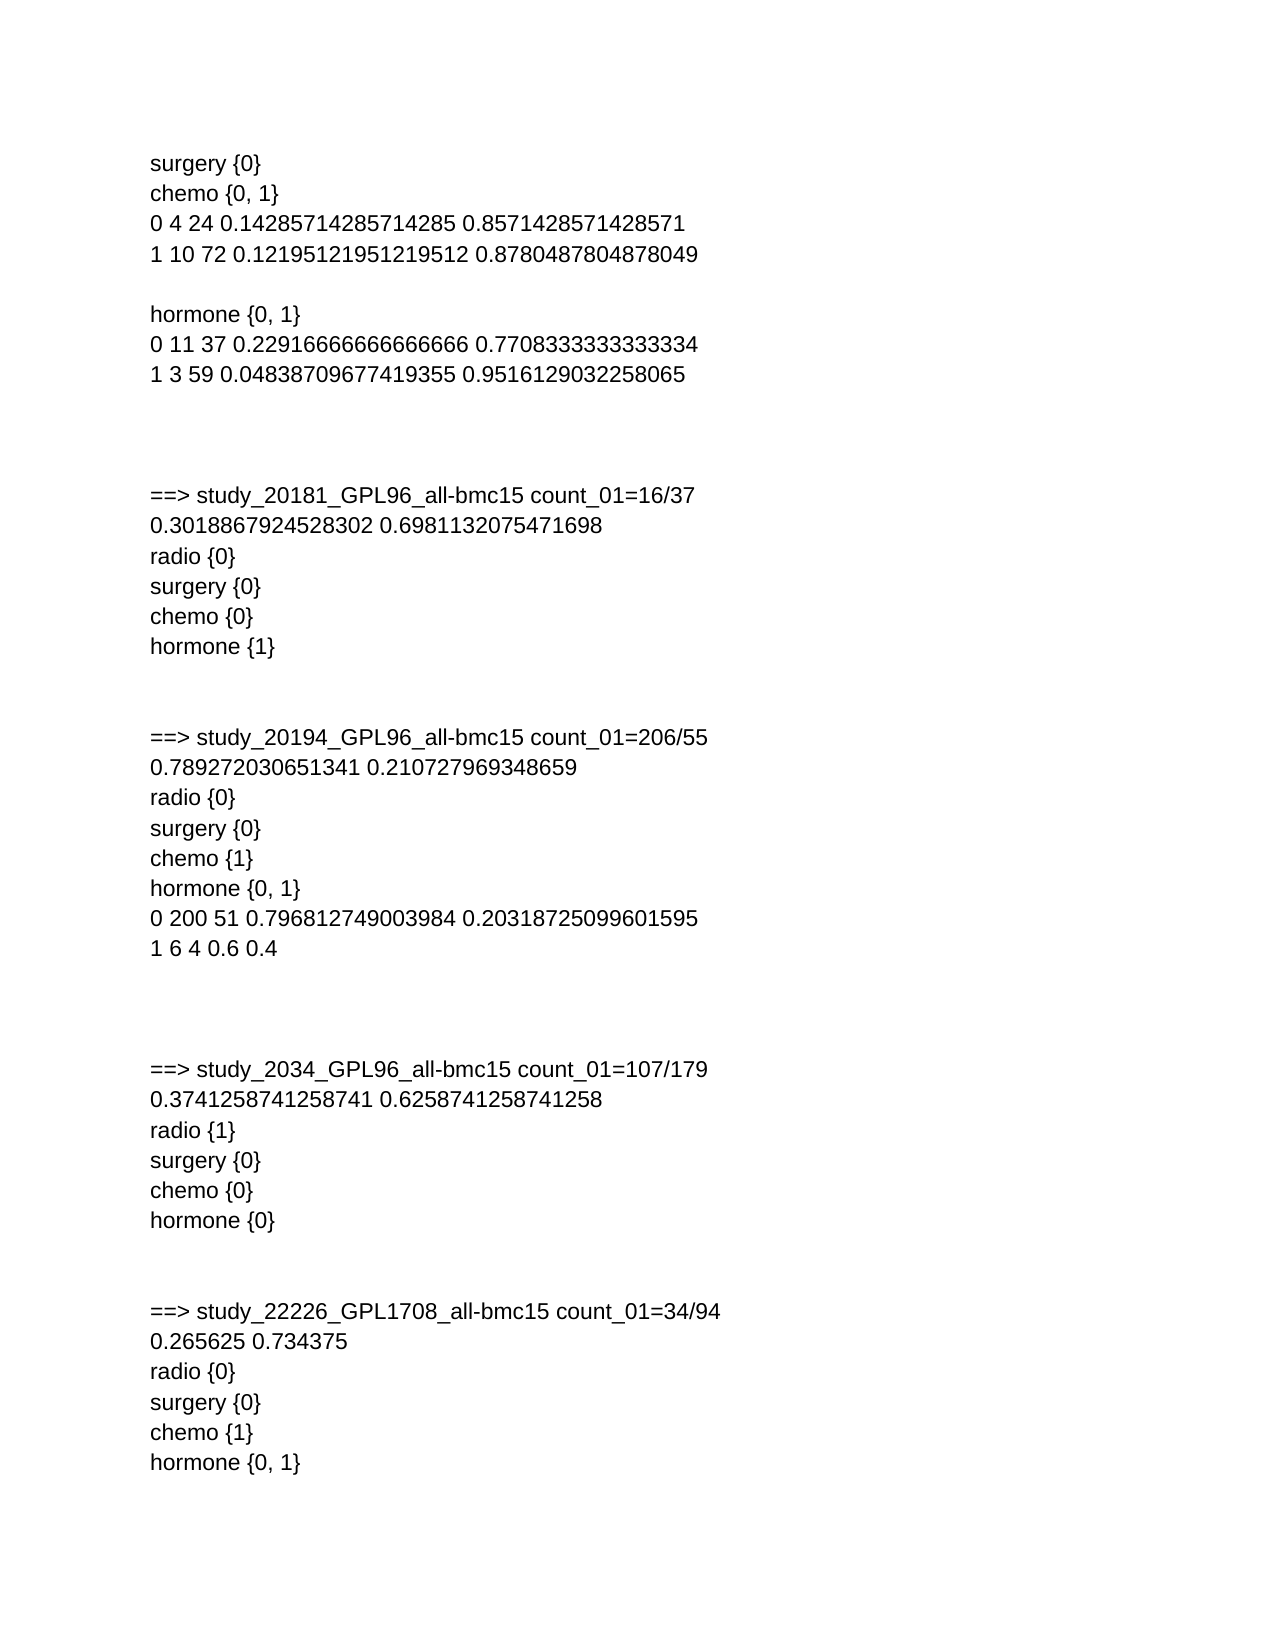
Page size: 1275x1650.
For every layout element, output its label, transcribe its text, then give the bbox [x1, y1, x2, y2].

text ==> study_20181_GPL96_all-bmc15 count_01=16/37 [150, 482, 1125, 509]
text chemo {1} [150, 1419, 1125, 1445]
text 0 200 51 0.796812749003984 0.20318725099601595 [150, 905, 1125, 932]
text radio {0} [150, 1358, 1125, 1385]
text radio {0} [150, 784, 1125, 811]
text radio {1} [150, 1117, 1125, 1143]
text hormone {0, 1} [150, 875, 1125, 901]
text ==> study_22226_GPL1708_all-bmc15 count_01=34/94 [150, 1298, 1125, 1324]
text ==> study_2034_GPL96_all-bmc15 count_01=107/179 [150, 1056, 1125, 1083]
text surgery {0} [150, 1388, 1125, 1415]
text surgery {0} [150, 150, 1125, 176]
text surgery {0} [150, 1147, 1125, 1173]
text 0.265625 0.734375 [150, 1328, 1125, 1354]
text chemo {0, 1} [150, 180, 1125, 207]
text 1 6 4 0.6 0.4 [150, 935, 1125, 962]
text 0.789272030651341 0.210727969348659 [150, 754, 1125, 781]
text hormone {0, 1} [150, 301, 1125, 327]
text ==> study_20194_GPL96_all-bmc15 count_01=206/55 [150, 724, 1125, 750]
text hormone {0, 1} [150, 1449, 1125, 1475]
text 0 4 24 0.14285714285714285 0.8571428571428571 [150, 210, 1125, 237]
text 0 11 37 0.22916666666666666 0.7708333333333334 [150, 331, 1125, 358]
text hormone {0} [150, 1207, 1125, 1234]
text surgery {0} [150, 814, 1125, 841]
text 1 3 59 0.04838709677419355 0.9516129032258065 [150, 361, 1125, 388]
text chemo {0} [150, 1177, 1125, 1203]
text 0.3741258741258741 0.6258741258741258 [150, 1086, 1125, 1113]
text hormone {1} [150, 633, 1125, 660]
text chemo {0} [150, 603, 1125, 629]
text radio {0} [150, 543, 1125, 569]
text 1 10 72 0.12195121951219512 0.8780487804878049 [150, 241, 1125, 267]
text chemo {1} [150, 845, 1125, 871]
text 0.3018867924528302 0.6981132075471698 [150, 512, 1125, 539]
text surgery {0} [150, 573, 1125, 599]
